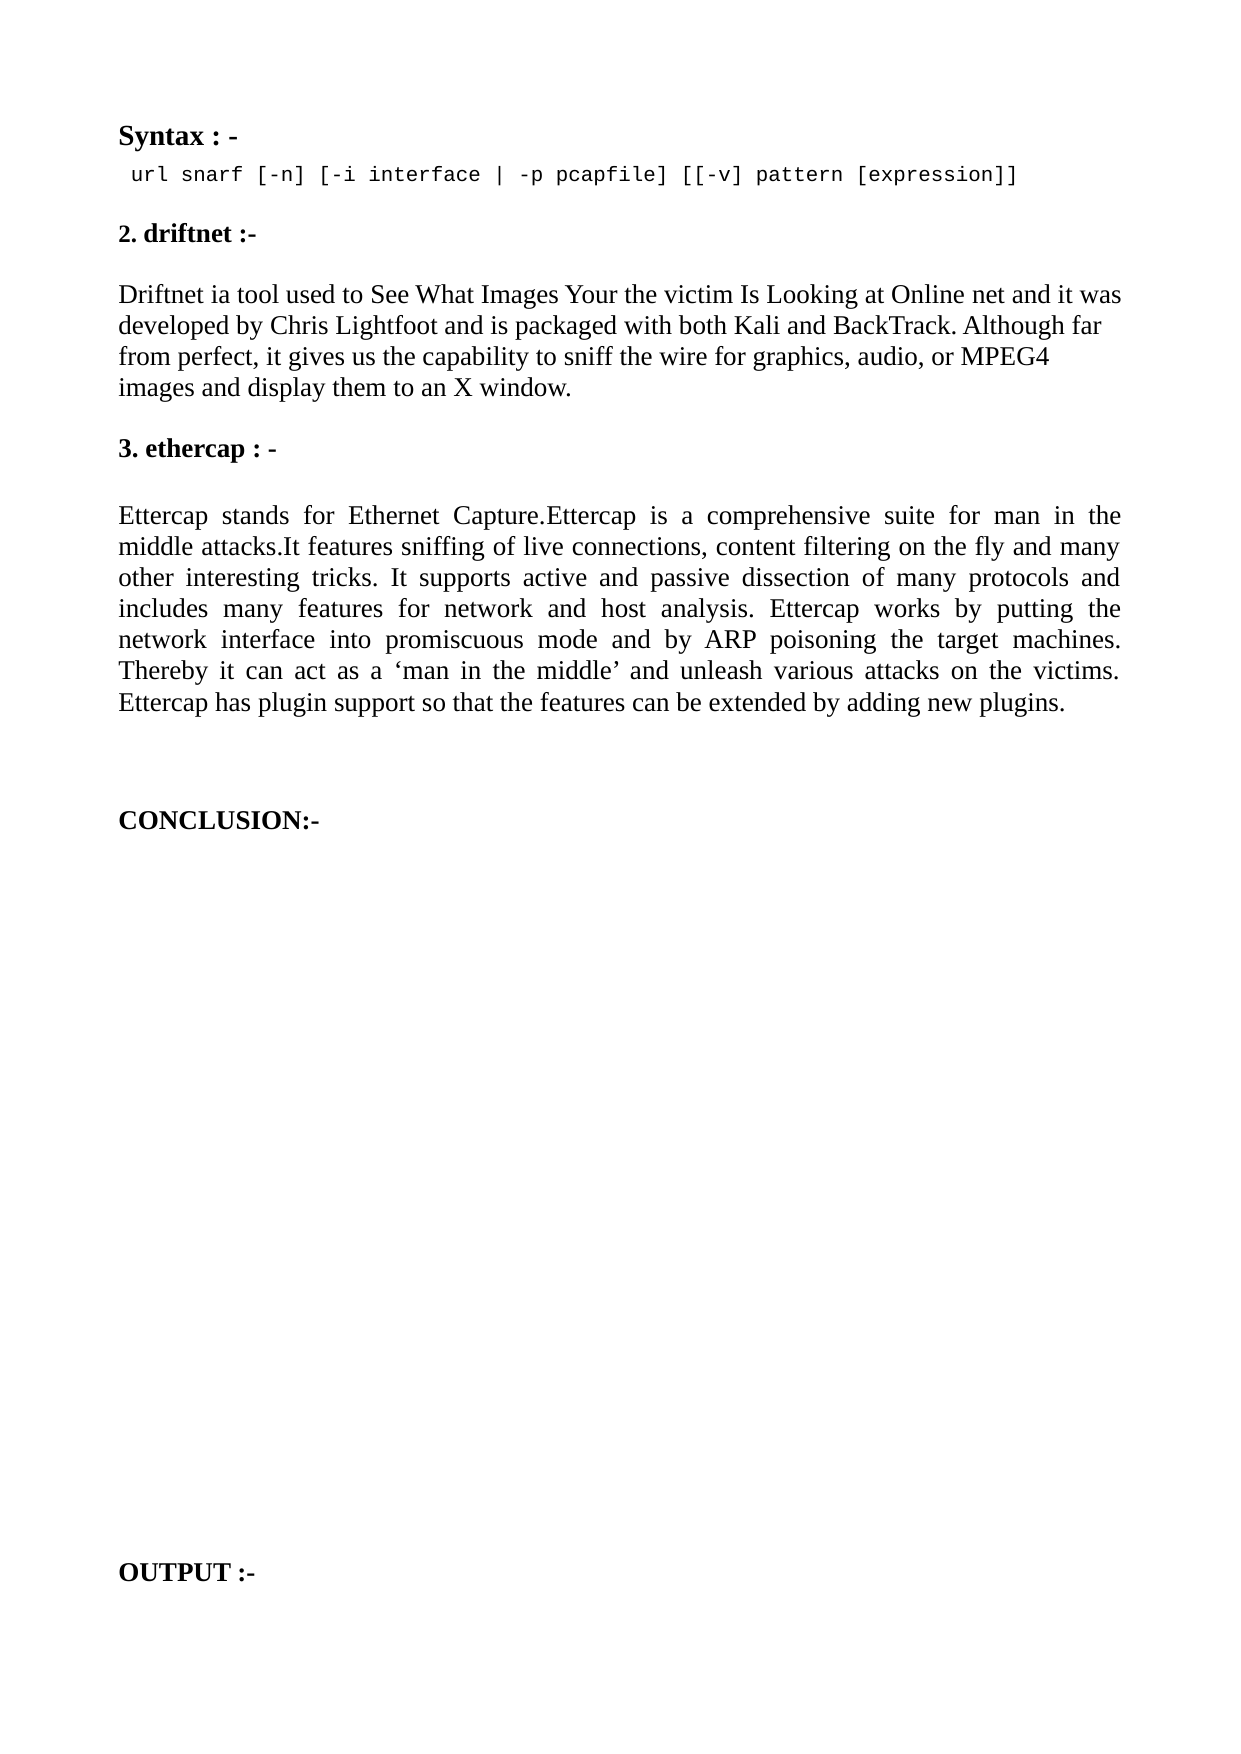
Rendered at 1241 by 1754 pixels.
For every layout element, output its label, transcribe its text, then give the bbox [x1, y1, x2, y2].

text OUTPUT :- [118, 1556, 1122, 1587]
text url snarf [-n] [-i interface | -p pcapfile] [[-v] pattern [expression]] [118, 164, 1122, 188]
text CONCLUSION:- [118, 804, 1122, 836]
subtitle Driftnet ia tool used to See What Images Your the victim Is Looking at Online net and it was developed by Chris Lightfoot and is packaged with both Kali and BackTrack. Although far from perfect, it gives us the capability to sniff the wire for graphics, audio, or MPEG4 images and display them to an X window. [118, 278, 1122, 402]
text Ettercap stands for Ethernet Capture.Ettercap is a comprehensive suite for man in the middle attacks.It features sniffing of live connections, content filtering on the fly and many other interesting tricks. It supports active and passive dissection of many protocols and includes many features for network and host analysis. Ettercap works by putting the network interface into promiscuous mode and by ARP poisoning the target machines. Thereby it can act as a ‘man in the middle’ and unleash various attacks on the victims. Ettercap has plugin support so that the features can be extended by adding new plugins. [118, 499, 1122, 717]
text 2. driftnet :- [118, 217, 1122, 248]
subtitle Syntax : - [118, 118, 1122, 152]
text 3. ethercap : - [118, 432, 1122, 463]
